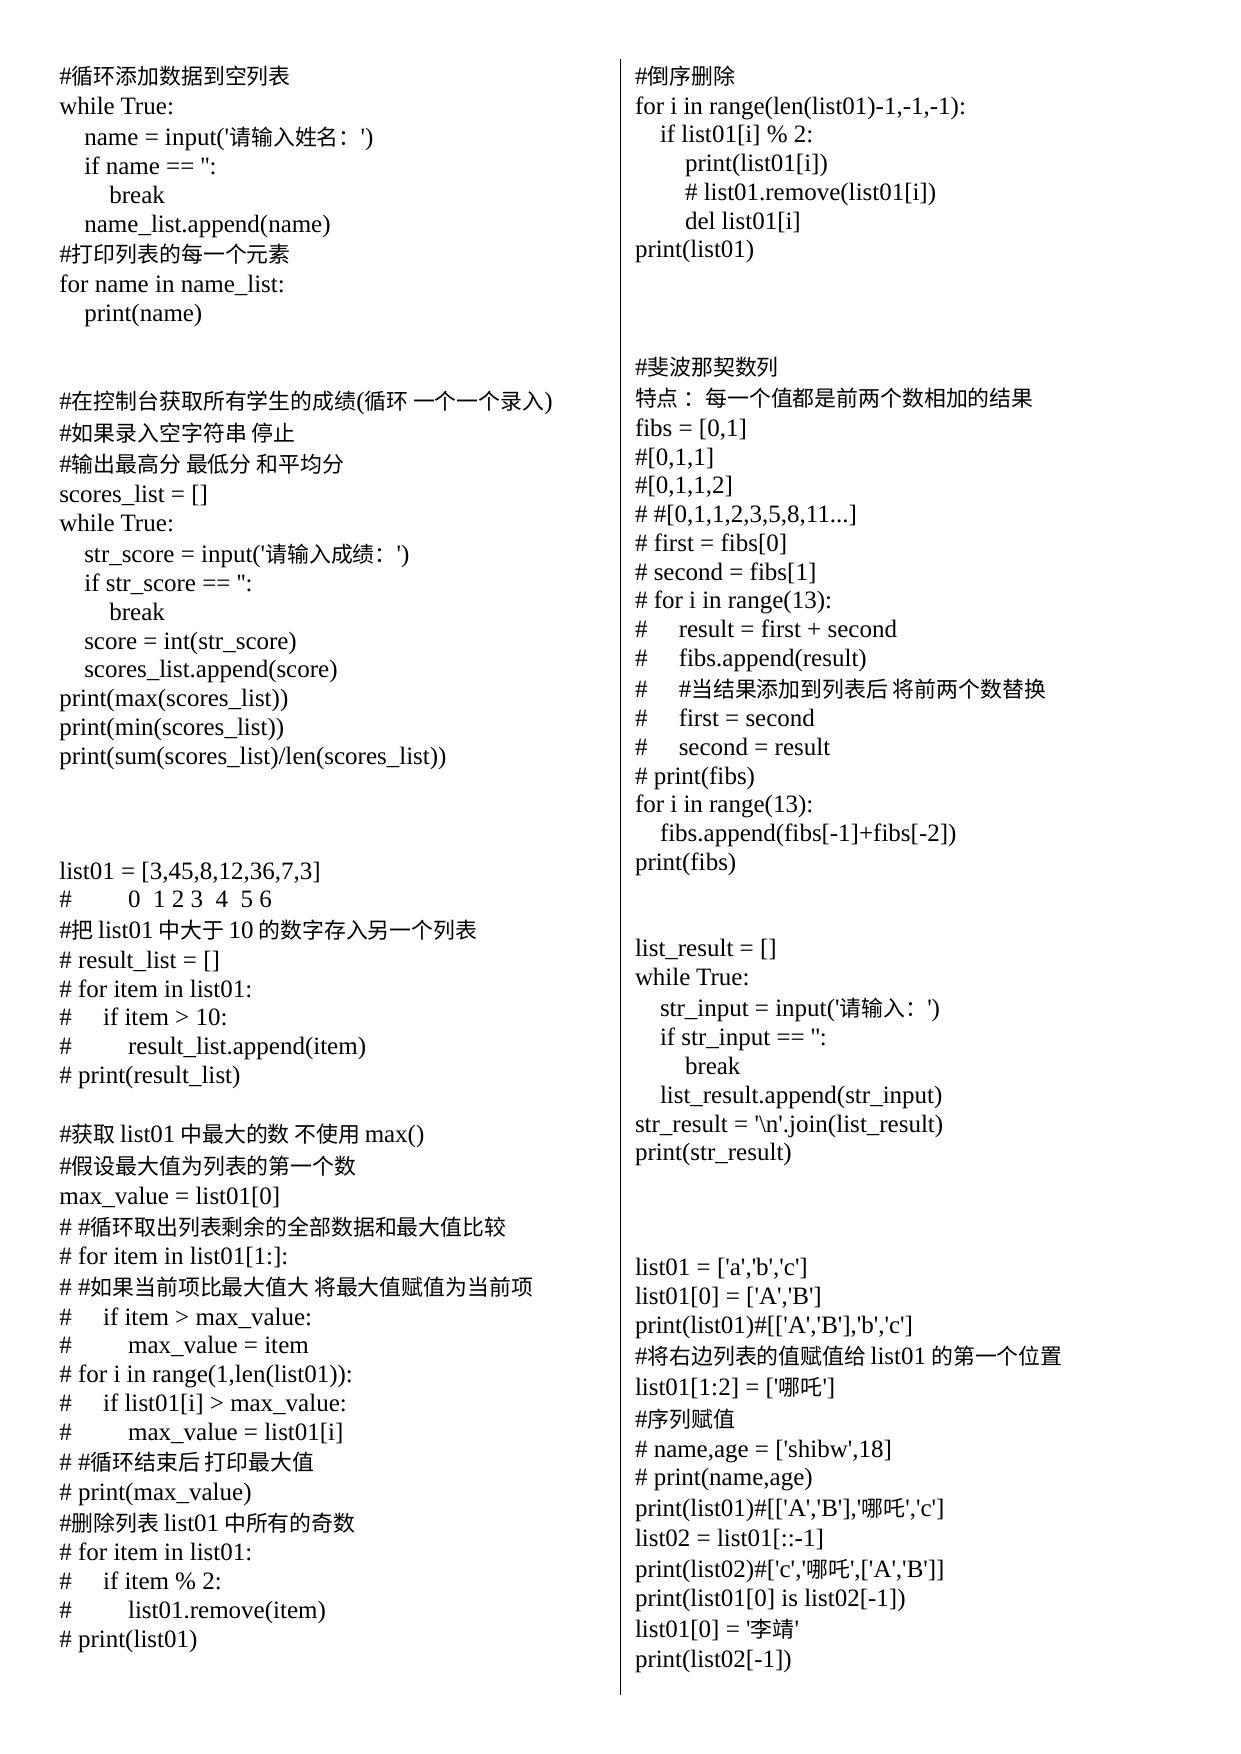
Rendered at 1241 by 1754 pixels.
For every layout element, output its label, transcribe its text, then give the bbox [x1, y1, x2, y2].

text while True: [635, 962, 1181, 991]
text str_input = input('请输入：') [635, 991, 1181, 1022]
text # #循环取出列表剩余的全部数据和最大值比较 [59, 1209, 605, 1241]
text #如果录入空字符串 停止 [59, 416, 605, 447]
text print(sum(scores_list)/len(scores_list)) [59, 741, 605, 769]
text print(name) [59, 298, 605, 327]
text print(str_result) [635, 1137, 1181, 1166]
text while True: [59, 91, 605, 119]
text print(fibs) [635, 847, 1181, 876]
text #序列赋值 [635, 1402, 1181, 1434]
text fibs = [0,1] [635, 413, 1181, 442]
text # list01.remove(item) [59, 1595, 605, 1624]
text #循环添加数据到空列表 [59, 59, 605, 91]
text break [59, 180, 605, 209]
text # #当结果添加到列表后 将前两个数替换 [635, 672, 1181, 703]
text scores_list = [] [59, 479, 605, 508]
text #[0,1,1] [635, 442, 1181, 470]
text # print(fibs) [635, 761, 1181, 789]
text #在控制台获取所有学生的成绩(循环 一个一个录入) [59, 384, 605, 416]
text #斐波那契数列 [635, 349, 1181, 381]
text # second = result [635, 732, 1181, 761]
text #[0,1,1,2] [635, 470, 1181, 499]
text print(min(scores_list)) [59, 712, 605, 741]
text list_result.append(str_input) [635, 1080, 1181, 1109]
text # second = fibs[1] [635, 557, 1181, 585]
text #删除列表list01中所有的奇数 [59, 1506, 605, 1537]
text print(max(scores_list)) [59, 683, 605, 712]
text # print(list01) [59, 1624, 605, 1652]
text print(list01)#[['A','B'],'哪吒','c'] [635, 1491, 1181, 1523]
text break [635, 1051, 1181, 1080]
text list01 = [3,45,8,12,36,7,3] [59, 856, 605, 884]
text # list01.remove(list01[i]) [635, 177, 1181, 206]
text # max_value = item [59, 1330, 605, 1359]
text # if list01[i] > max_value: [59, 1388, 605, 1417]
text # result_list.append(item) [59, 1031, 605, 1060]
text break [59, 597, 605, 626]
text list_result = [] [635, 933, 1181, 962]
text # fibs.append(result) [635, 643, 1181, 672]
text list01[1:2] = ['哪吒'] [635, 1370, 1181, 1402]
text name = input('请输入姓名：') [59, 119, 605, 151]
text print(list01[i]) [635, 148, 1181, 177]
text list01[0] = ['A','B'] [635, 1281, 1181, 1310]
text # max_value = list01[i] [59, 1417, 605, 1445]
text list01 = ['a','b','c'] [635, 1252, 1181, 1281]
text if list01[i] % 2: [635, 119, 1181, 148]
text for i in range(len(list01)-1,-1,-1): [635, 91, 1181, 119]
text str_result = '\n'.join(list_result) [635, 1109, 1181, 1137]
text list02 = list01[::-1] [635, 1523, 1181, 1552]
text # name,age = ['shibw',18] [635, 1434, 1181, 1462]
text # print(max_value) [59, 1477, 605, 1506]
text #倒序删除 [635, 59, 1181, 91]
text for i in range(13): [635, 789, 1181, 818]
text # if item > max_value: [59, 1302, 605, 1330]
text # #[0,1,1,2,3,5,8,11...] [635, 499, 1181, 528]
text score = int(str_score) [59, 626, 605, 654]
text del list01[i] [635, 206, 1181, 234]
text # #循环结束后 打印最大值 [59, 1445, 605, 1477]
text while True: [59, 508, 605, 537]
text print(list01) [635, 234, 1181, 263]
text #把list01中大于10的数字存入另一个列表 [59, 913, 605, 945]
text # for item in list01: [59, 974, 605, 1002]
text # print(result_list) [59, 1060, 605, 1089]
text # if item > 10: [59, 1002, 605, 1031]
text # for item in list01[1:]: [59, 1241, 605, 1270]
text # result = first + second [635, 614, 1181, 643]
text # #如果当前项比最大值大 将最大值赋值为当前项 [59, 1270, 605, 1302]
text name_list.append(name) [59, 209, 605, 237]
text print(list01)#[['A','B'],'b','c'] [635, 1310, 1181, 1339]
text 特点 ：每一个值都是前两个数相加的结果 [635, 381, 1181, 413]
text max_value = list01[0] [59, 1181, 605, 1209]
text scores_list.append(score) [59, 654, 605, 683]
text if str_score == '': [59, 568, 605, 597]
text # if item % 2: [59, 1566, 605, 1595]
text for name in name_list: [59, 269, 605, 298]
text if name == '': [59, 151, 605, 180]
text print(list02[-1]) [635, 1644, 1181, 1672]
text list01[0] = '李靖' [635, 1612, 1181, 1644]
text # 0 1 2 3 4 5 6 [59, 884, 605, 913]
text # result_list = [] [59, 945, 605, 974]
text #获取list01中最大的数 不使用max() [59, 1117, 605, 1149]
text print(list01[0] is list02[-1]) [635, 1583, 1181, 1612]
text #将右边列表的值赋值给list01的第一个位置 [635, 1339, 1181, 1370]
text # first = fibs[0] [635, 528, 1181, 557]
text #假设最大值为列表的第一个数 [59, 1149, 605, 1181]
text # for i in range(1,len(list01)): [59, 1359, 605, 1388]
text # for item in list01: [59, 1537, 605, 1566]
text #输出最高分 最低分 和平均分 [59, 447, 605, 479]
text fibs.append(fibs[-1]+fibs[-2]) [635, 818, 1181, 847]
text # first = second [635, 703, 1181, 732]
text str_score = input('请输入成绩：') [59, 537, 605, 568]
text # for i in range(13): [635, 585, 1181, 614]
text #打印列表的每一个元素 [59, 237, 605, 269]
text if str_input == '': [635, 1022, 1181, 1051]
text print(list02)#['c','哪吒',['A','B']] [635, 1552, 1181, 1583]
text # print(name,age) [635, 1462, 1181, 1491]
